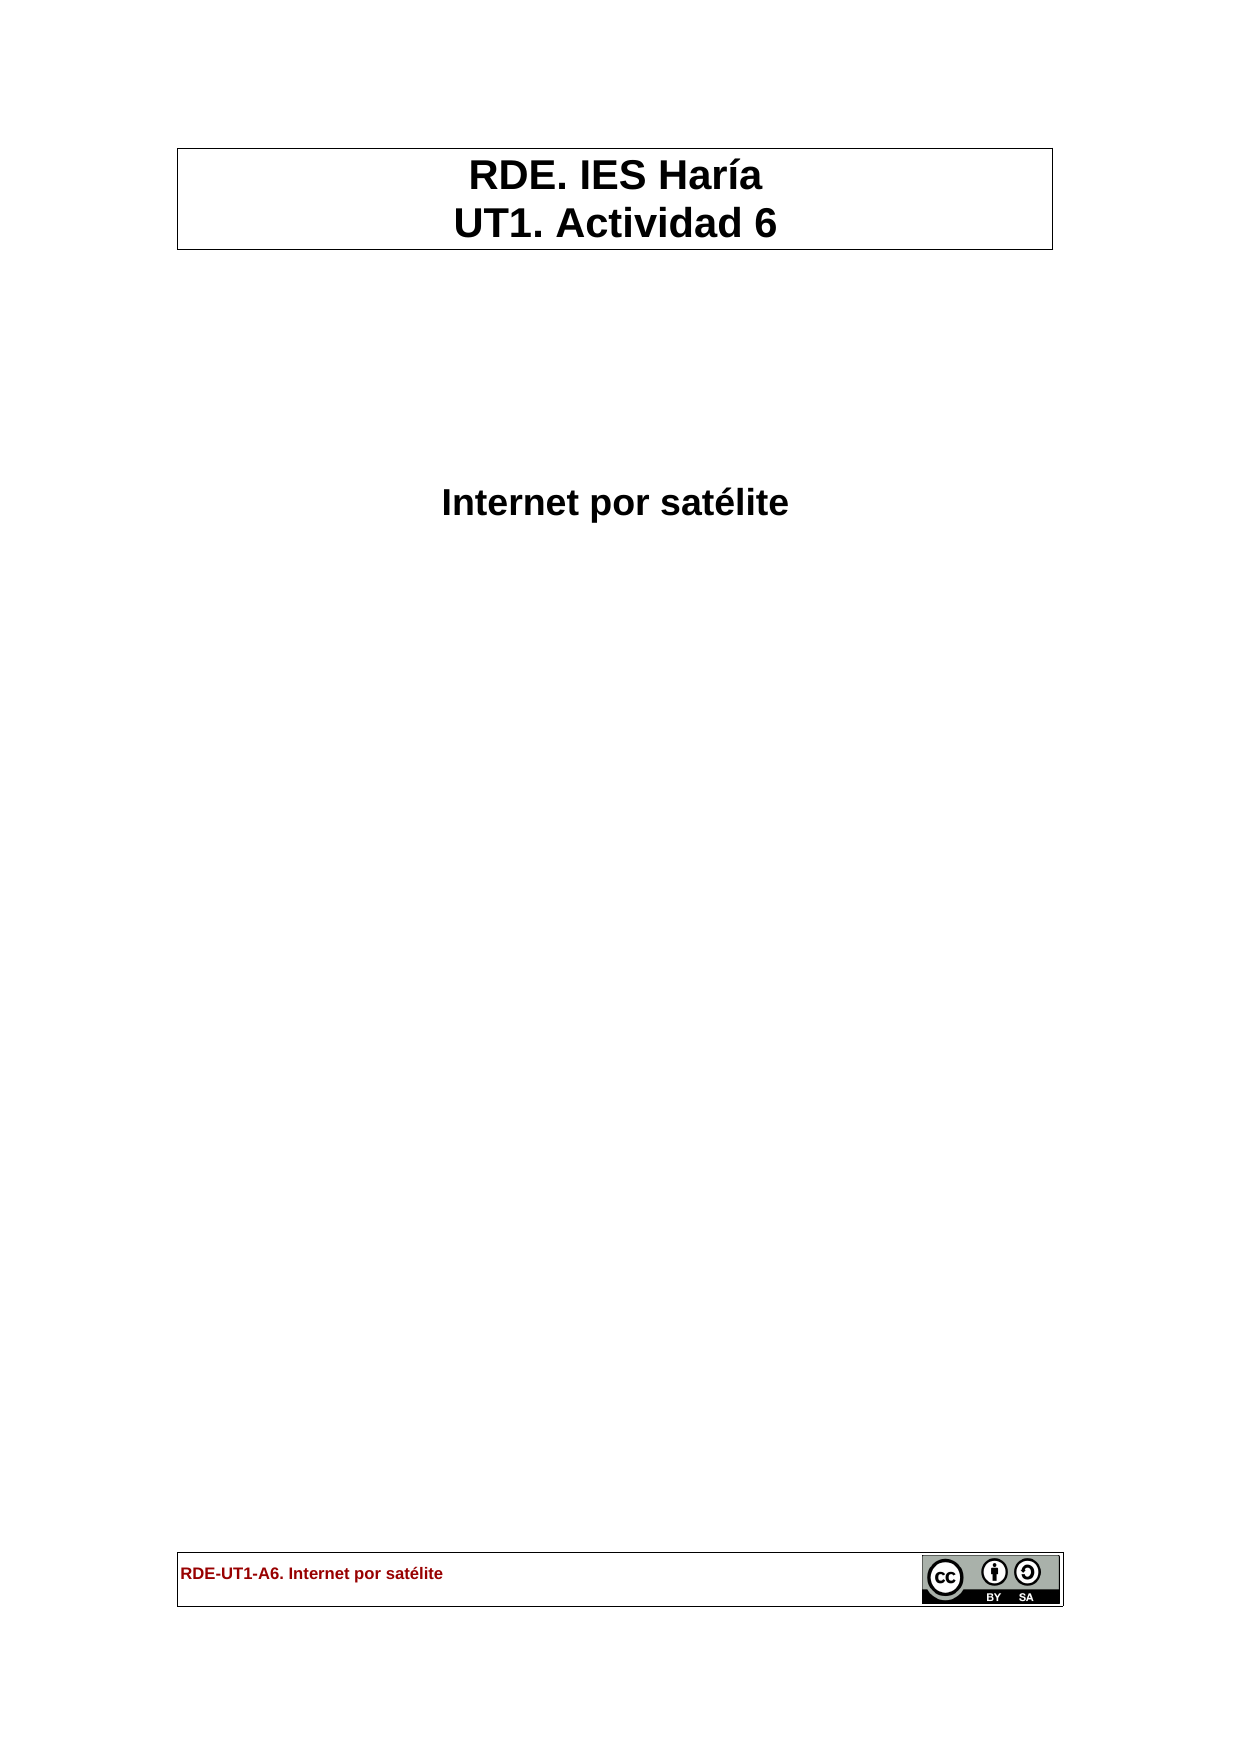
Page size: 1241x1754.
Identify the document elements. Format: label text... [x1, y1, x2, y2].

picture [922, 1555, 1060, 1604]
text UT1. Actividad 6 [178, 196, 1052, 249]
text RDE. IES Haría [178, 149, 1052, 196]
text Internet por satélite [177, 480, 1053, 523]
